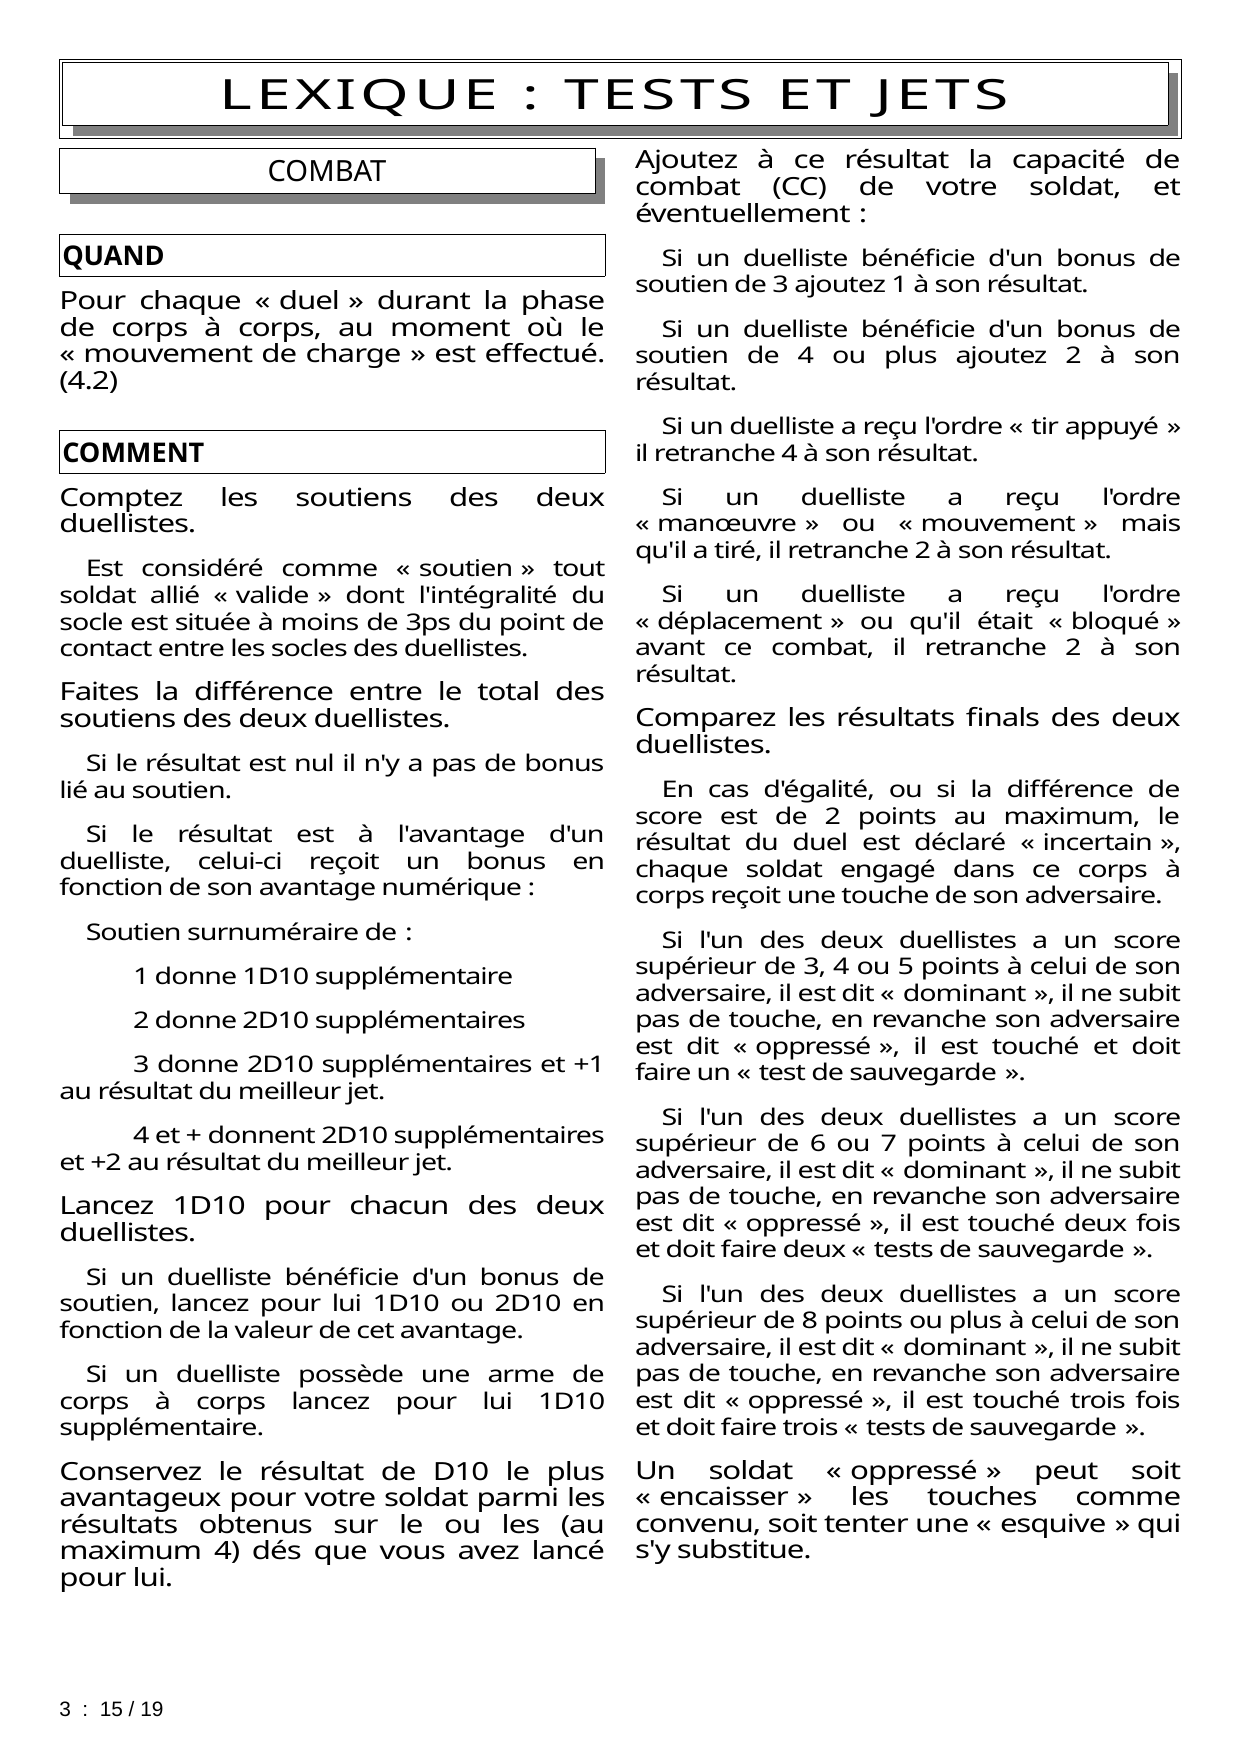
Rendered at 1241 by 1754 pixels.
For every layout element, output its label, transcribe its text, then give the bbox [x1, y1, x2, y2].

text Si un duelliste a reçu l'ordre « manœuvre » ou « mouvement » mais qu'il a tiré, il retranche 2 à son résultat. [635, 484, 1181, 564]
text Si le résultat est nul il n'y a pas de bonus lié au soutien. [59, 750, 605, 803]
text 1 donne 1D10 supplémentaire [59, 963, 605, 989]
title Comment [60, 431, 605, 473]
text Lancez 1D10 pour chacun des deux duellistes. [59, 1193, 605, 1246]
text Si un duelliste bénéficie d'un bonus de soutien de 3 ajoutez 1 à son résultat. [635, 245, 1181, 298]
title Combat [60, 149, 595, 193]
text Pour chaque « duel » durant la phase de corps à corps, au moment où le « mouvement de charge » est effectué. (4.2) [59, 288, 605, 394]
text Si le résultat est à l'avantage d'un duelliste, celui-ci reçoit un bonus en fonction de son avantage numérique : [59, 821, 605, 901]
text Si un duelliste possède une arme de corps à corps lancez pour lui 1D10 supplémentaire. [59, 1361, 605, 1441]
text Faites la différence entre le total des soutiens des deux duellistes. [59, 679, 605, 733]
text Un soldat « oppressé » peut soit « encaisser » les touches comme convenu, soit tenter une « esquive » qui s'y substitue. [635, 1458, 1181, 1564]
text Soutien surnuméraire de : [59, 919, 605, 945]
text En cas d'égalité, ou si la différence de score est de 2 points au maximum, le résultat du duel est déclaré « incertain », chaque soldat engagé dans ce corps à corps reçoit une touche de son adversaire. [635, 776, 1181, 909]
text Si un duelliste a reçu l'ordre « tir appuyé » il retranche 4 à son résultat. [635, 413, 1181, 466]
text Conservez le résultat de D10 le plus avantageux pour votre soldat parmi les résultats obtenus sur le ou les (au maximum 4) dés que vous avez lancé pour lui. [59, 1459, 605, 1592]
text Si l'un des deux duellistes a un score supérieur de 3, 4 ou 5 points à celui de son adversaire, il est dit « dominant », il ne subit pas de touche, en revanche son adversaire est dit « oppressé », il est touché et doit faire un « test de sauvegarde ». [635, 927, 1181, 1086]
title Quand [60, 235, 605, 276]
text 3 donne 2D10 supplémentaires et +1 au résultat du meilleur jet. [59, 1051, 605, 1104]
text Ajoutez à ce résultat la capacité de combat (CC) de votre soldat, et éventuellement : [635, 148, 1181, 227]
text Si l'un des deux duellistes a un score supérieur de 8 points ou plus à celui de son adversaire, il est dit « dominant », il ne subit pas de touche, en revanche son adversaire est dit « oppressé », il est touché trois fois et doit faire trois « tests de sauvegarde ». [635, 1281, 1181, 1440]
text 2 donne 2D10 supplémentaires [59, 1007, 605, 1034]
text 4 et + donnent 2D10 supplémentaires et +2 au résultat du meilleur jet. [59, 1122, 605, 1175]
text Si un duelliste a reçu l'ordre « déplacement » ou qu'il était « bloqué » avant ce combat, il retranche 2 à son résultat. [635, 581, 1181, 688]
text Si un duelliste bénéficie d'un bonus de soutien, lancez pour lui 1D10 ou 2D10 en fonction de la valeur de cet avantage. [59, 1264, 605, 1344]
text Est considéré comme « soutien » tout soldat allié « valide » dont l'intégralité du socle est située à moins de 3ps du point de contact entre les socles des duellistes. [59, 556, 605, 662]
text Si un duelliste bénéficie d'un bonus de soutien de 4 ou plus ajoutez 2 à son résultat. [635, 316, 1181, 396]
text Comptez les soutiens des deux duellistes. [59, 485, 605, 538]
text Comparez les résultats finals des deux duellistes. [635, 705, 1181, 758]
text Si l'un des deux duellistes a un score supérieur de 6 ou 7 points à celui de son adversaire, il est dit « dominant », il ne subit pas de touche, en revanche son adversaire est dit « oppressé », il est touché deux fois et doit faire deux « tests de sauvegarde ». [635, 1104, 1181, 1263]
